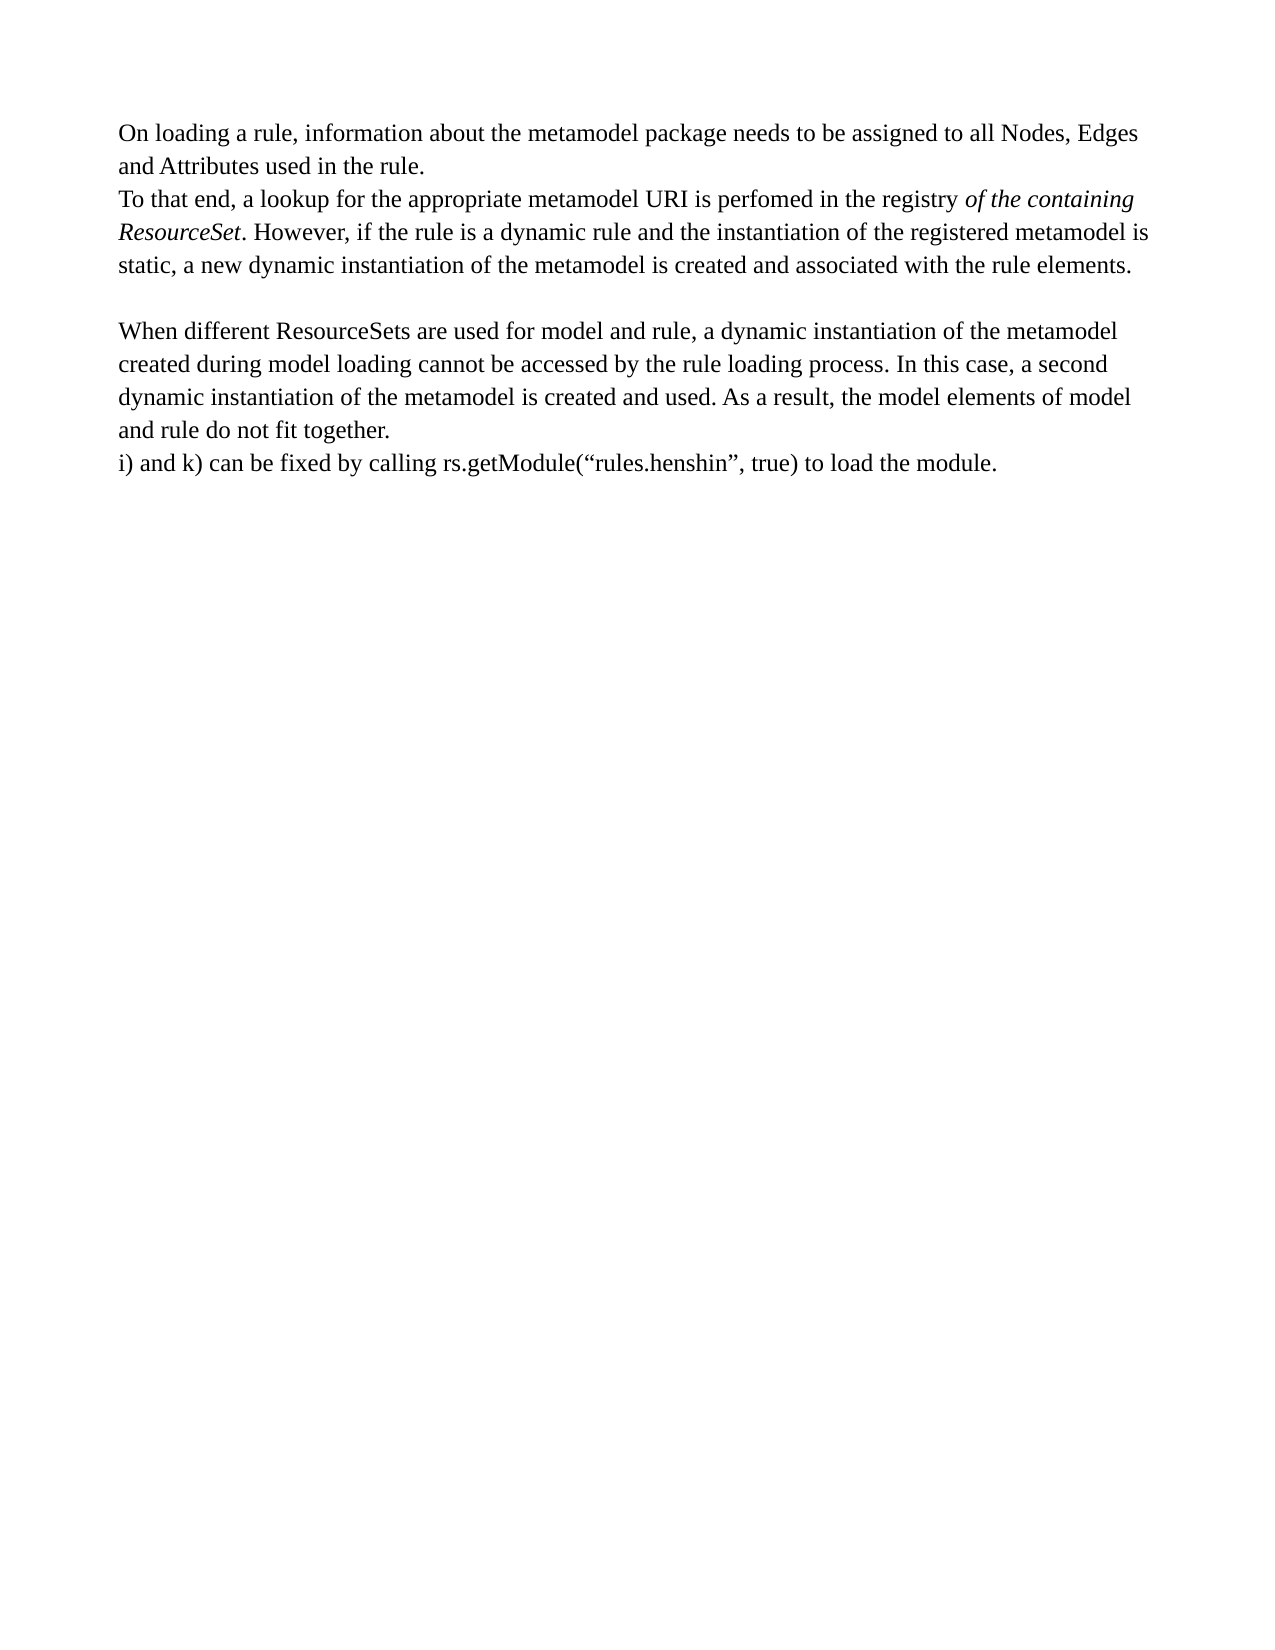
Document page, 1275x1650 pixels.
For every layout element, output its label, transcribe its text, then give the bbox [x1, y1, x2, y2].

text On loading a rule, information about the metamodel package needs to be assigned to all Nodes, Edges and Attributes used in the rule. [118, 118, 1157, 180]
text When different ResourceSets are used for model and rule, a dynamic instantiation of the metamodel created during model loading cannot be accessed by the rule loading process. In this case, a second dynamic instantiation of the metamodel is created and used. As a result, the model elements of model and rule do not fit together. [118, 316, 1157, 444]
text To that end, a lookup for the appropriate metamodel URI is perfomed in the registry of the containing ResourceSet. However, if the rule is a dynamic rule and the instantiation of the registered metamodel is static, a new dynamic instantiation of the metamodel is created and associated with the rule elements. [118, 184, 1157, 279]
text i) and k) can be fixed by calling rs.getModule(“rules.henshin”, true) to load the module. [118, 448, 1157, 477]
